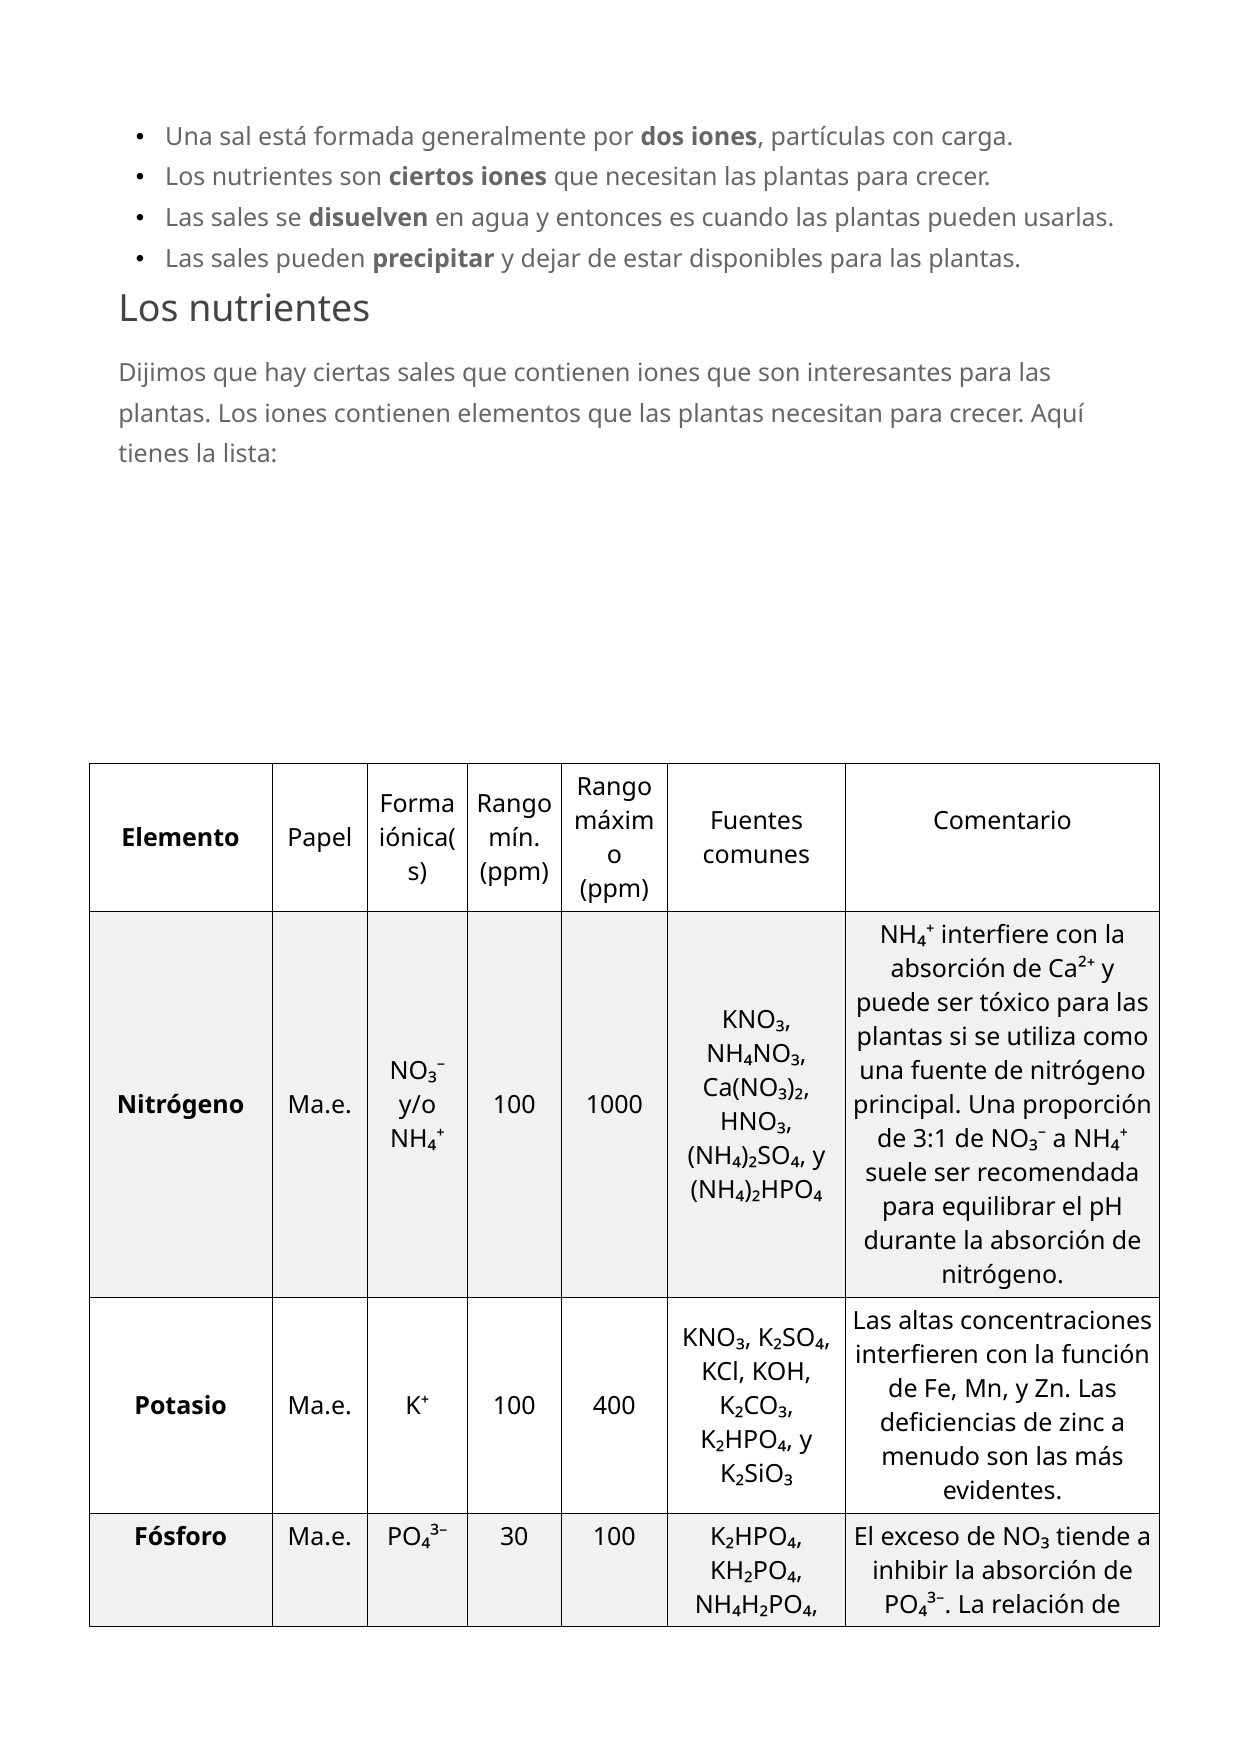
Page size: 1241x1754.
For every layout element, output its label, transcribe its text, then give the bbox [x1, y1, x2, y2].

table_cell Nitrógeno [90, 912, 272, 1297]
table_cell NH₄⁺ interfiere con la absorción de Ca²⁺ y puede ser tóxico para las plantas si se utiliza como una fuente de nitrógeno principal. Una proporción de 3:1 de NO₃⁻ a NH₄⁺ suele ser recomendada para equilibrar el pH durante la absorción de nitrógeno. [846, 912, 1159, 1297]
table_cell NO₃⁻ y/o NH₄⁺ [368, 912, 467, 1297]
table_cell 100 [468, 912, 561, 1297]
table_header Forma iónica(s) [368, 764, 467, 911]
table_header Fuentes comunes [668, 764, 845, 911]
table_cell 400 [562, 1298, 667, 1513]
table_cell Las altas concentraciones interfieren con la función de Fe, Mn, y Zn. Las deficiencias de zinc a menudo son las más evidentes. [846, 1298, 1159, 1513]
table_cell 100 [562, 1514, 667, 1626]
list Una sal está formada generalmente por dos iones, partículas con carga. [136, 118, 1122, 152]
table_cell K⁺ [368, 1298, 467, 1513]
table_header Rango mín. (ppm) [468, 764, 561, 911]
table_cell 30 [468, 1514, 561, 1626]
table_cell KNO₃, K₂SO₄, KCl, KOH, K₂CO₃, K₂HPO₄, y K₂SiO₃ [668, 1298, 845, 1513]
table_cell Fósforo [90, 1514, 272, 1626]
text Dijimos que hay ciertas sales que contienen iones que son interesantes para las plantas. Los iones contienen elementos que las plantas necesitan para crecer. Aquí tienes la lista: [118, 354, 1122, 470]
table_header Elemento [90, 764, 272, 911]
table_cell 100 [468, 1298, 561, 1513]
table_cell Ma.e. [273, 912, 367, 1297]
list Las sales pueden precipitar y dejar de estar disponibles para las plantas. [136, 241, 1122, 275]
table_header Papel [273, 764, 367, 911]
table_header Comentario [846, 764, 1159, 911]
table_cell 1000 [562, 912, 667, 1297]
table_cell El exceso de NO₃ tiende a inhibir la absorción de PO₄³⁻. La relación de [846, 1514, 1159, 1626]
table_cell K₂HPO₄, KH₂PO₄, NH₄H₂PO₄, [668, 1514, 845, 1626]
list Los nutrientes son ciertos iones que necesitan las plantas para crecer. [136, 159, 1122, 193]
table_cell KNO₃, NH₄NO₃, Ca(NO₃)₂, HNO₃, (NH₄)₂SO₄, y (NH₄)₂HPO₄ [668, 912, 845, 1297]
table_cell Ma.e. [273, 1514, 367, 1626]
table_header Rango máximo (ppm) [562, 764, 667, 911]
subtitle Los nutrientes [118, 281, 1122, 332]
table_cell Ma.e. [273, 1298, 367, 1513]
list Las sales se disuelven en agua y entonces es cuando las plantas pueden usarlas. [136, 200, 1122, 234]
table_cell PO₄³⁻ [368, 1514, 467, 1626]
table_cell Potasio [90, 1298, 272, 1513]
